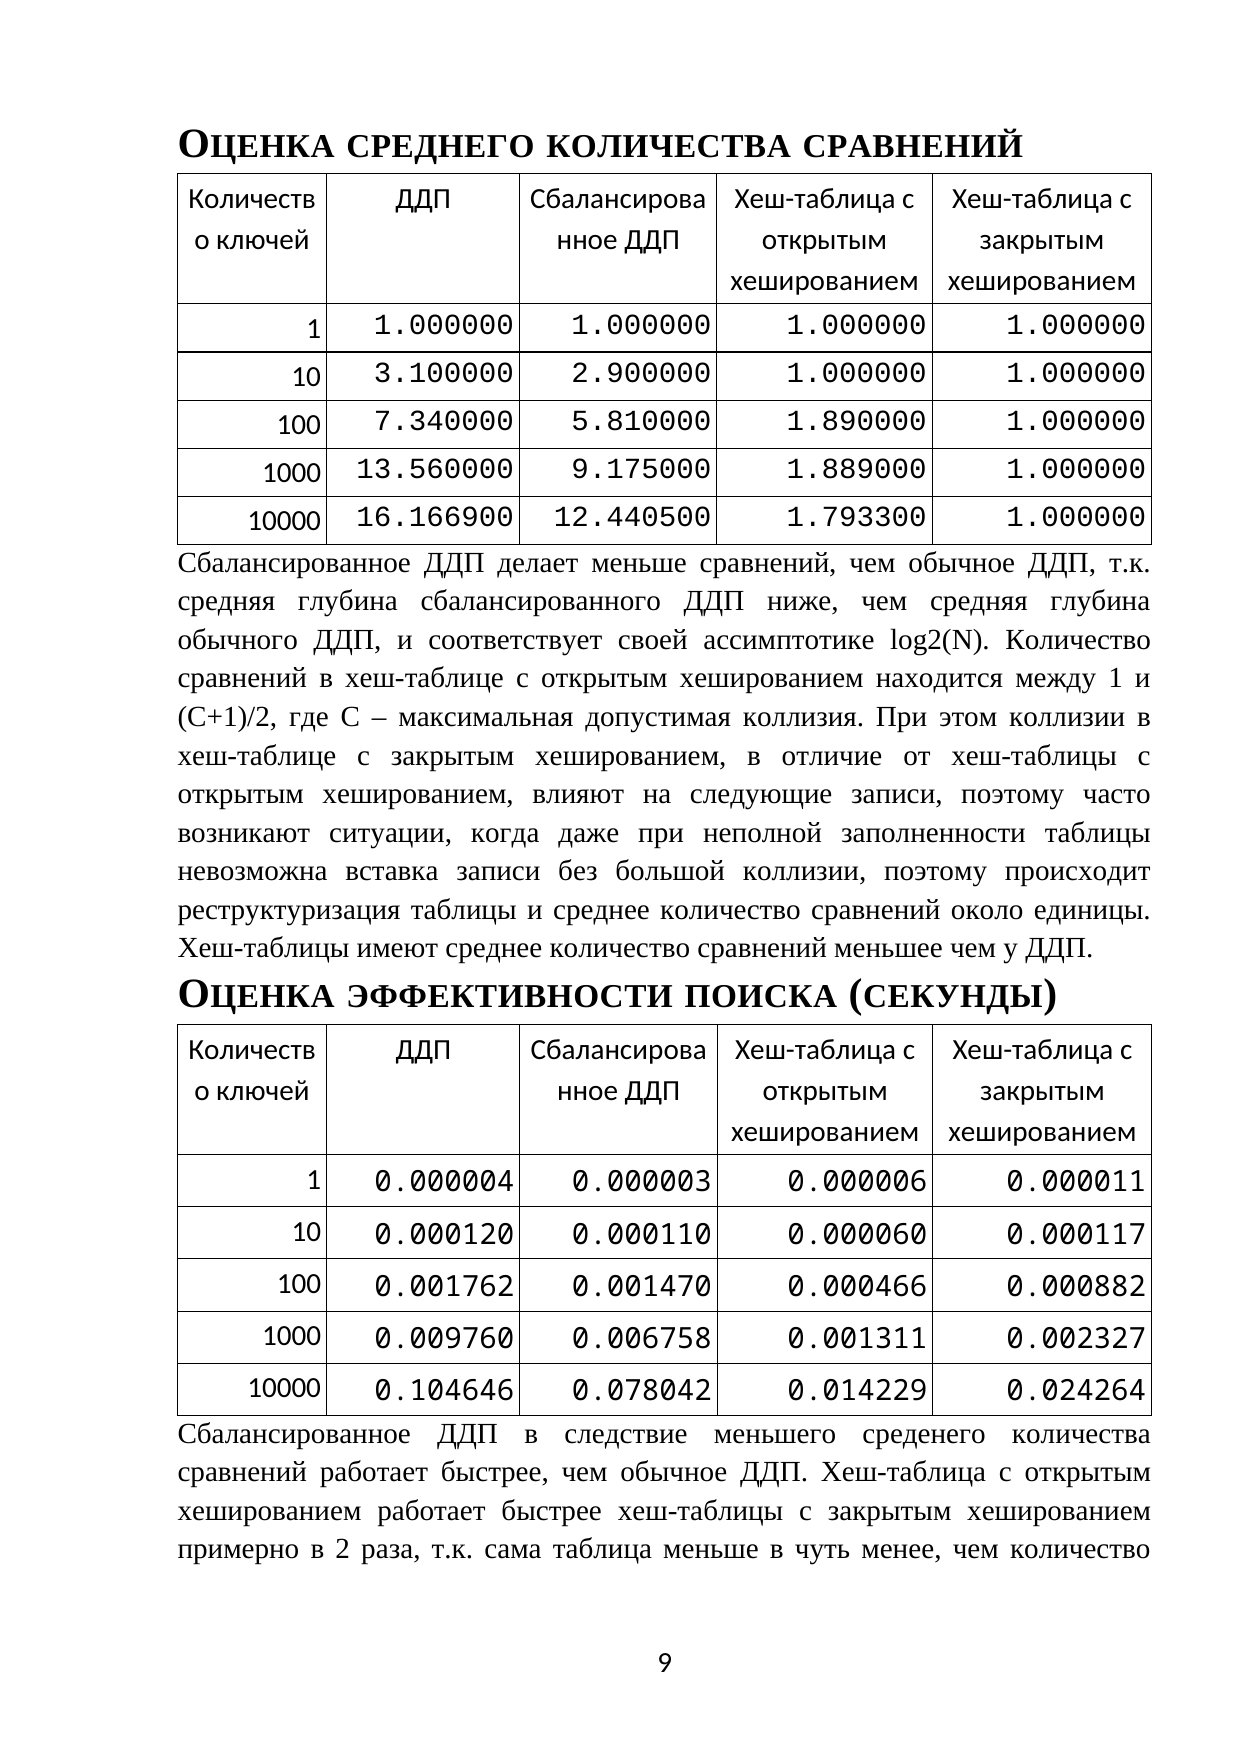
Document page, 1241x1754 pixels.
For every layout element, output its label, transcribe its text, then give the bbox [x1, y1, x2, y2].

table_cell 1.793300 [717, 497, 932, 544]
table_cell 100 [178, 1259, 326, 1311]
table_cell 0.000060 [718, 1207, 932, 1258]
table_cell 0.000120 [327, 1207, 519, 1258]
text Сбалансированное ДДП в следствие меньшего среденего количества сравнений работает быстрее, чем обычное ДДП. Хеш-таблица с открытым хешированием работает быстрее хеш-таблицы с закрытым хешированием примерно в 2 раза, т.к. сама таблица меньше в чуть менее, чем количество [177, 1416, 1152, 1565]
table_cell 100 [178, 401, 326, 448]
table_cell 1.889000 [717, 449, 932, 496]
table_cell 7.340000 [327, 401, 519, 448]
table_cell 10 [178, 1207, 326, 1258]
table_cell 1.000000 [933, 401, 1151, 448]
table_cell 0.000110 [520, 1207, 717, 1258]
table_cell 10 [178, 353, 326, 399]
table_cell 3.100000 [327, 353, 519, 399]
table_header Количество ключей [178, 174, 326, 303]
table_cell 1.000000 [717, 353, 932, 399]
table_cell 0.006758 [520, 1312, 717, 1363]
table_header Хеш-таблица с открытым хешированием [718, 1025, 932, 1154]
table_cell 0.000882 [933, 1259, 1151, 1311]
table_cell 10000 [178, 1364, 326, 1415]
table_cell 1.000000 [933, 304, 1151, 351]
table_cell 1.890000 [717, 401, 932, 448]
table_header ДДП [327, 174, 519, 303]
table_cell 0.001470 [520, 1259, 717, 1311]
table_cell 0.000006 [718, 1155, 932, 1206]
text Сбалансированное ДДП делает меньше сравнений, чем обычное ДДП, т.к. средняя глубина сбалансированного ДДП ниже, чем средняя глубина обычного ДДП, и соответствует своей ассимптотике log2(N). Количество сравнений в хеш-таблице с открытым хешированием находится между 1 и (C+1)/2, где С – максимальная допустимая коллизия. При этом коллизии в хеш-таблице с закрытым хешированием, в отличие от хеш-таблицы с открытым хешированием, влияют на следующие записи, поэтому часто возникают ситуации, когда даже при неполной заполненности таблицы невозможна вставка записи без большой коллизии, поэтому происходит реструктуризация таблицы и среднее количество сравнений около единицы. Хеш-таблицы имеют среднее количество сравнений меньшее чем у ДДП. [177, 545, 1152, 964]
table_cell 13.560000 [327, 449, 519, 496]
table_cell 1.000000 [717, 304, 932, 351]
table_cell 0.000117 [933, 1207, 1151, 1258]
table_cell 2.900000 [520, 353, 716, 399]
table_cell 1000 [178, 449, 326, 496]
table_header Сбалансированное ДДП [520, 1025, 717, 1154]
table_cell 0.009760 [327, 1312, 519, 1363]
table_cell 1.000000 [327, 304, 519, 351]
table_cell 0.002327 [933, 1312, 1151, 1363]
table_cell 10000 [178, 497, 326, 544]
table_cell 12.440500 [520, 497, 716, 544]
table_cell 1.000000 [933, 353, 1151, 399]
table_cell 0.014229 [718, 1364, 932, 1415]
table_cell 9.175000 [520, 449, 716, 496]
table_cell 0.000003 [520, 1155, 717, 1206]
table_cell 1 [178, 1155, 326, 1206]
table_cell 0.001311 [718, 1312, 932, 1363]
subtitle Оценка эффективности поиска (секунды) [177, 969, 1152, 1017]
table_cell 1.000000 [520, 304, 716, 351]
table_header Сбалансированное ДДП [520, 174, 716, 303]
table_cell 0.001762 [327, 1259, 519, 1311]
text Оценка среднего количества сравнений [177, 118, 1152, 166]
table_cell 0.078042 [520, 1364, 717, 1415]
table_cell 1000 [178, 1312, 326, 1363]
table_cell 5.810000 [520, 401, 716, 448]
table_header Хеш-таблица с закрытым хешированием [933, 1025, 1151, 1154]
table_cell 0.000011 [933, 1155, 1151, 1206]
table_cell 0.000466 [718, 1259, 932, 1311]
table_header Количество ключей [178, 1025, 326, 1154]
table_header ДДП [327, 1025, 519, 1154]
table_cell 0.024264 [933, 1364, 1151, 1415]
table_header Хеш-таблица с открытым хешированием [717, 174, 932, 303]
table_cell 16.166900 [327, 497, 519, 544]
table_cell 1.000000 [933, 497, 1151, 544]
table_cell 0.104646 [327, 1364, 519, 1415]
table_cell 0.000004 [327, 1155, 519, 1206]
table_cell 1.000000 [933, 449, 1151, 496]
table_header Хеш-таблица с закрытым хешированием [933, 174, 1151, 303]
table_cell 1 [178, 304, 326, 351]
